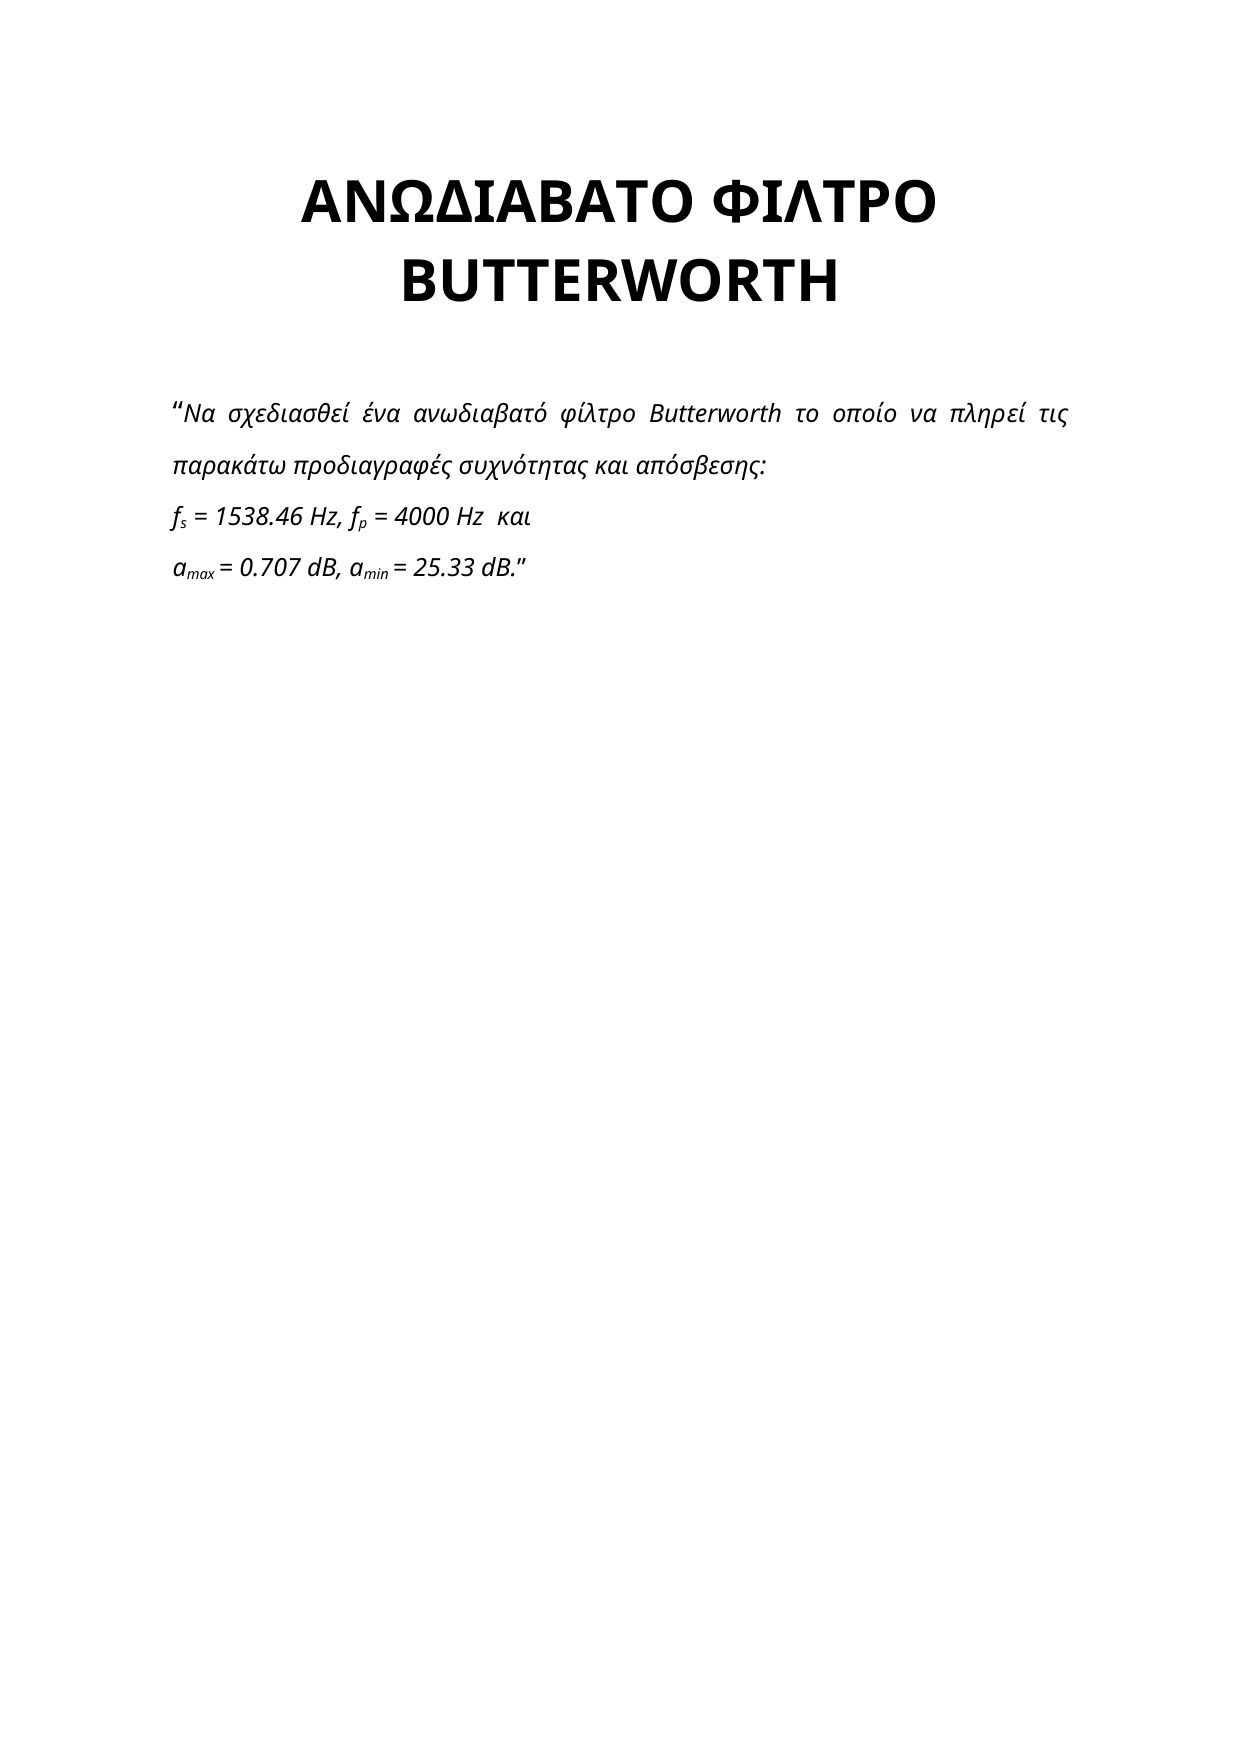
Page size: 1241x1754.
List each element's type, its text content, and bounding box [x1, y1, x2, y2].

text fs = 1538.46 Hz, fp = 4000 Hz και [172, 499, 1068, 533]
title ΑΝΩΔΙΑΒΑΤΟ ΦΙΛΤΡΟ BUTTERWORTH [172, 160, 1068, 319]
text “Να σχεδιασθεί ένα ανωδιαβατό φίλτρο Butterworth το οποίο να πληρεί τις παρακάτω προδιαγραφές συχνότητας και απόσβεσης: [172, 391, 1068, 482]
text amax = 0.707 dB, amin = 25.33 dB.” [172, 550, 1068, 584]
